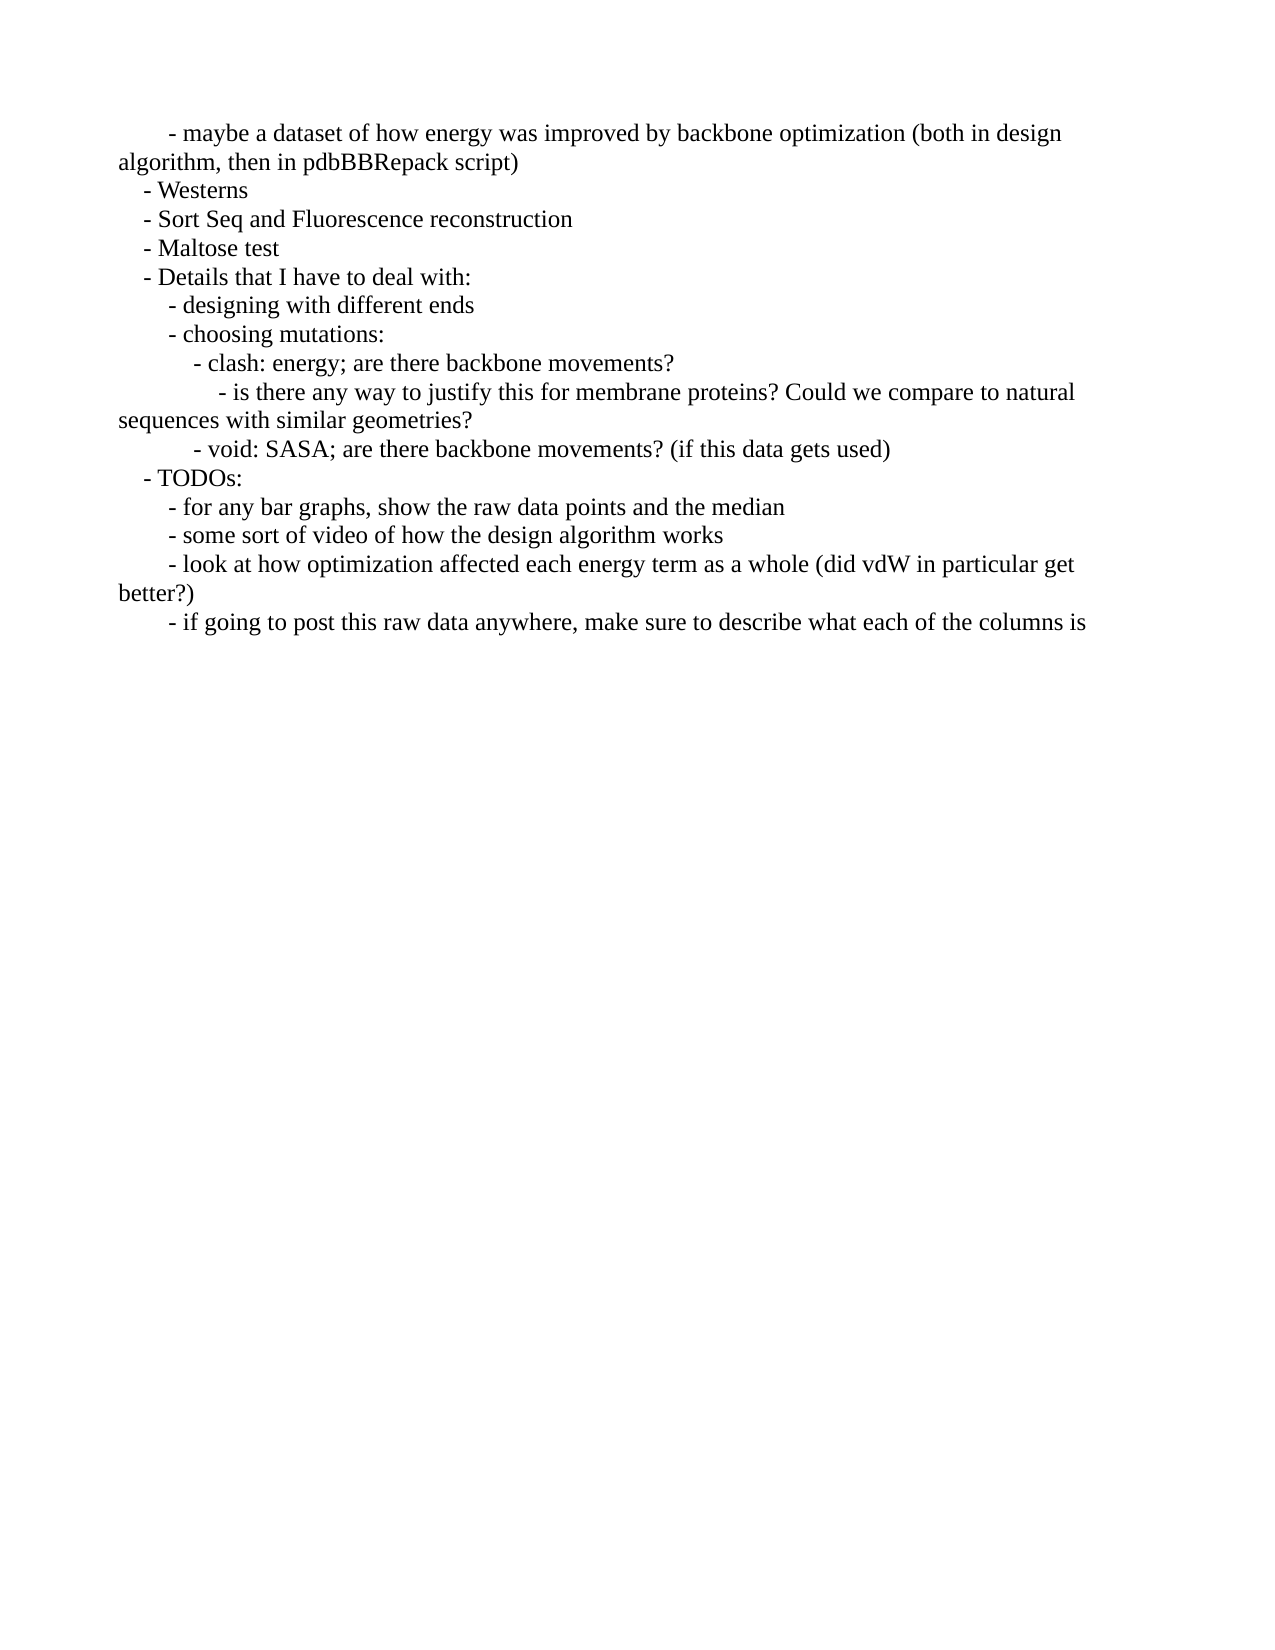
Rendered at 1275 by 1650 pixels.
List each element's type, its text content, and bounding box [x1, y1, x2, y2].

text - is there any way to justify this for membrane proteins? Could we compare to natural sequences with similar geometries? [118, 377, 1157, 434]
text - look at how optimization affected each energy term as a whole (did vdW in particular get better?) [118, 549, 1157, 607]
text - Maltose test [118, 233, 1157, 262]
text - maybe a dataset of how energy was improved by backbone optimization (both in design algorithm, then in pdbBBRepack script) [118, 118, 1157, 176]
text - Sort Seq and Fluorescence reconstruction [118, 204, 1157, 233]
text - clash: energy; are there backbone movements? [118, 348, 1157, 377]
text - Westerns [118, 176, 1157, 204]
text - TODOs: [118, 463, 1157, 492]
text - Details that I have to deal with: [118, 262, 1157, 291]
text - choosing mutations: [118, 319, 1157, 348]
text - for any bar graphs, show the raw data points and the median [118, 492, 1157, 521]
text - some sort of video of how the design algorithm works [118, 521, 1157, 549]
text - void: SASA; are there backbone movements? (if this data gets used) [118, 434, 1157, 463]
text - if going to post this raw data anywhere, make sure to describe what each of the columns is [118, 607, 1157, 636]
text - designing with different ends [118, 291, 1157, 319]
